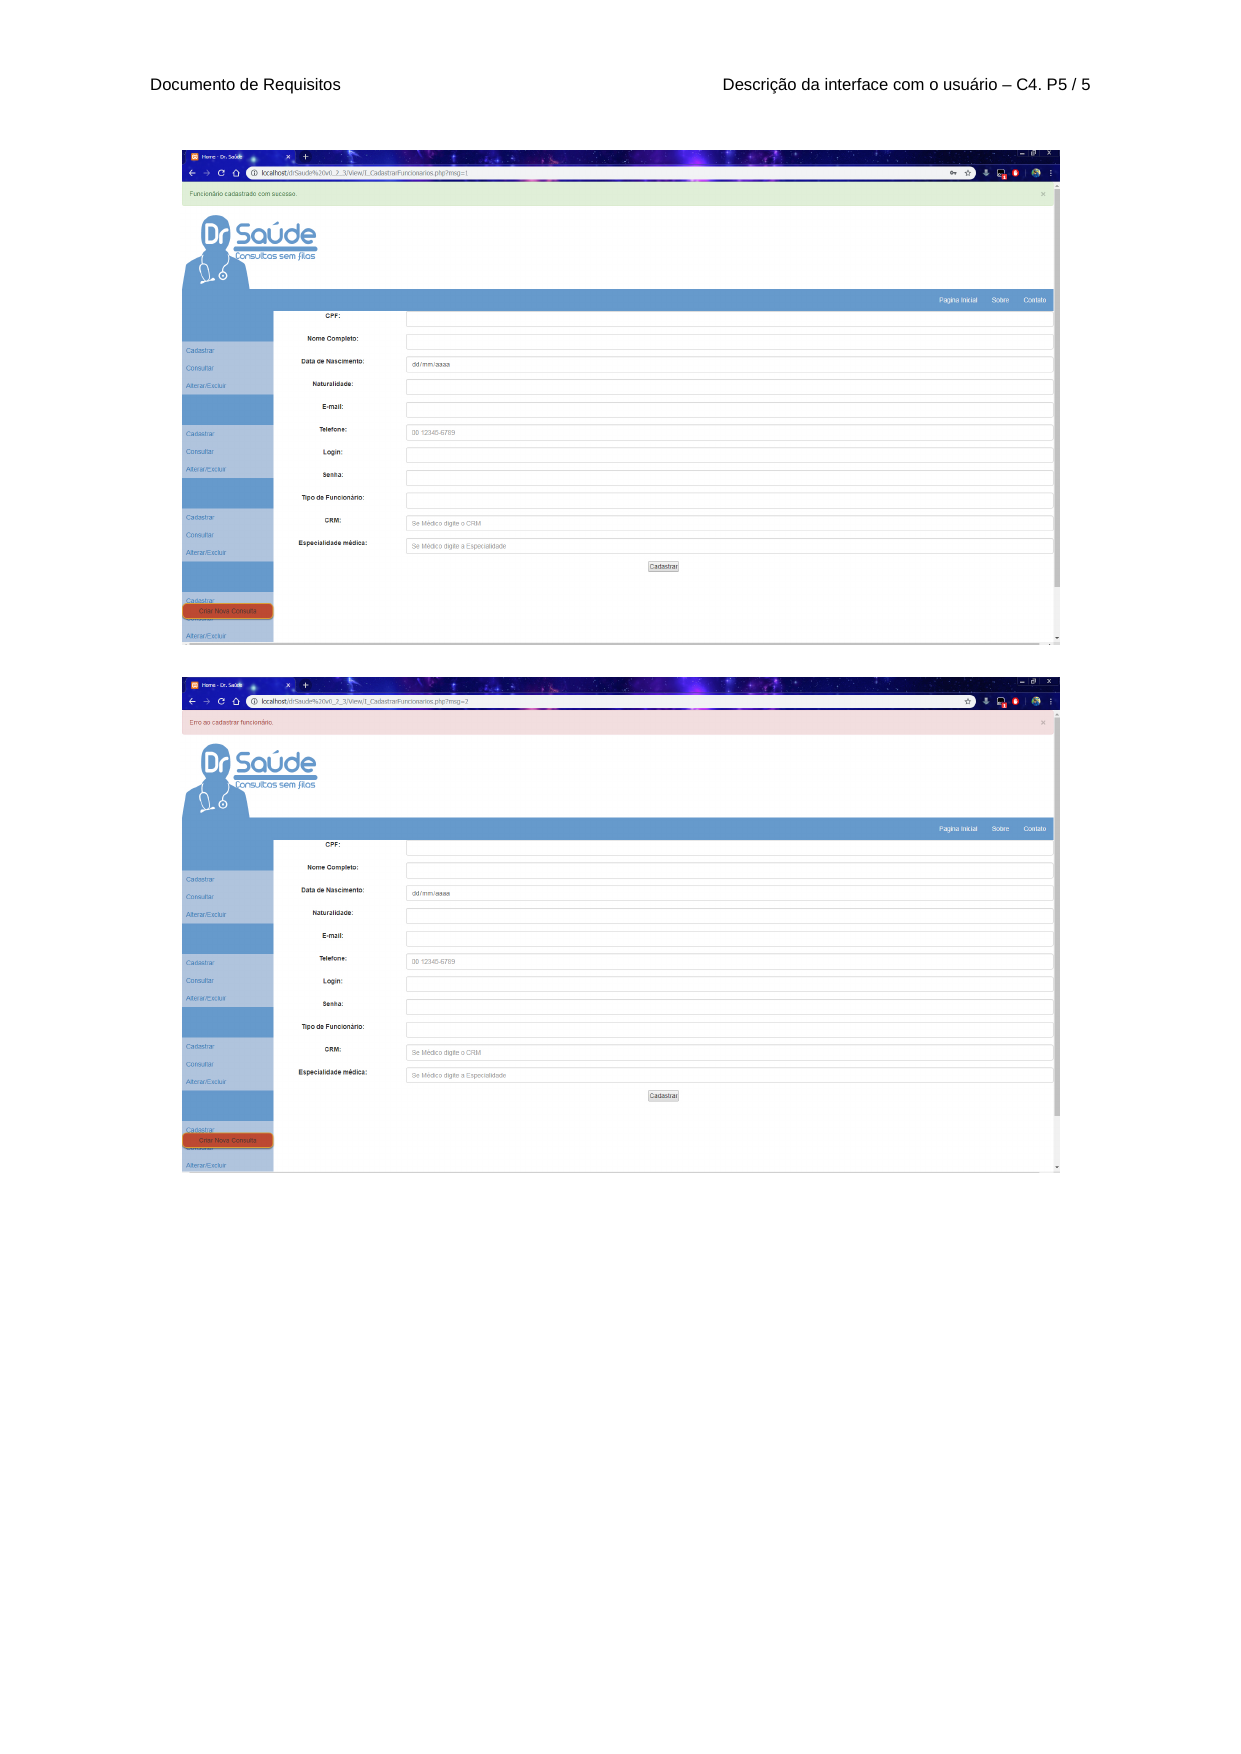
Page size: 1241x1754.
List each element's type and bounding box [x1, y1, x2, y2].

picture [180, 677, 1060, 1173]
picture [180, 150, 1060, 645]
